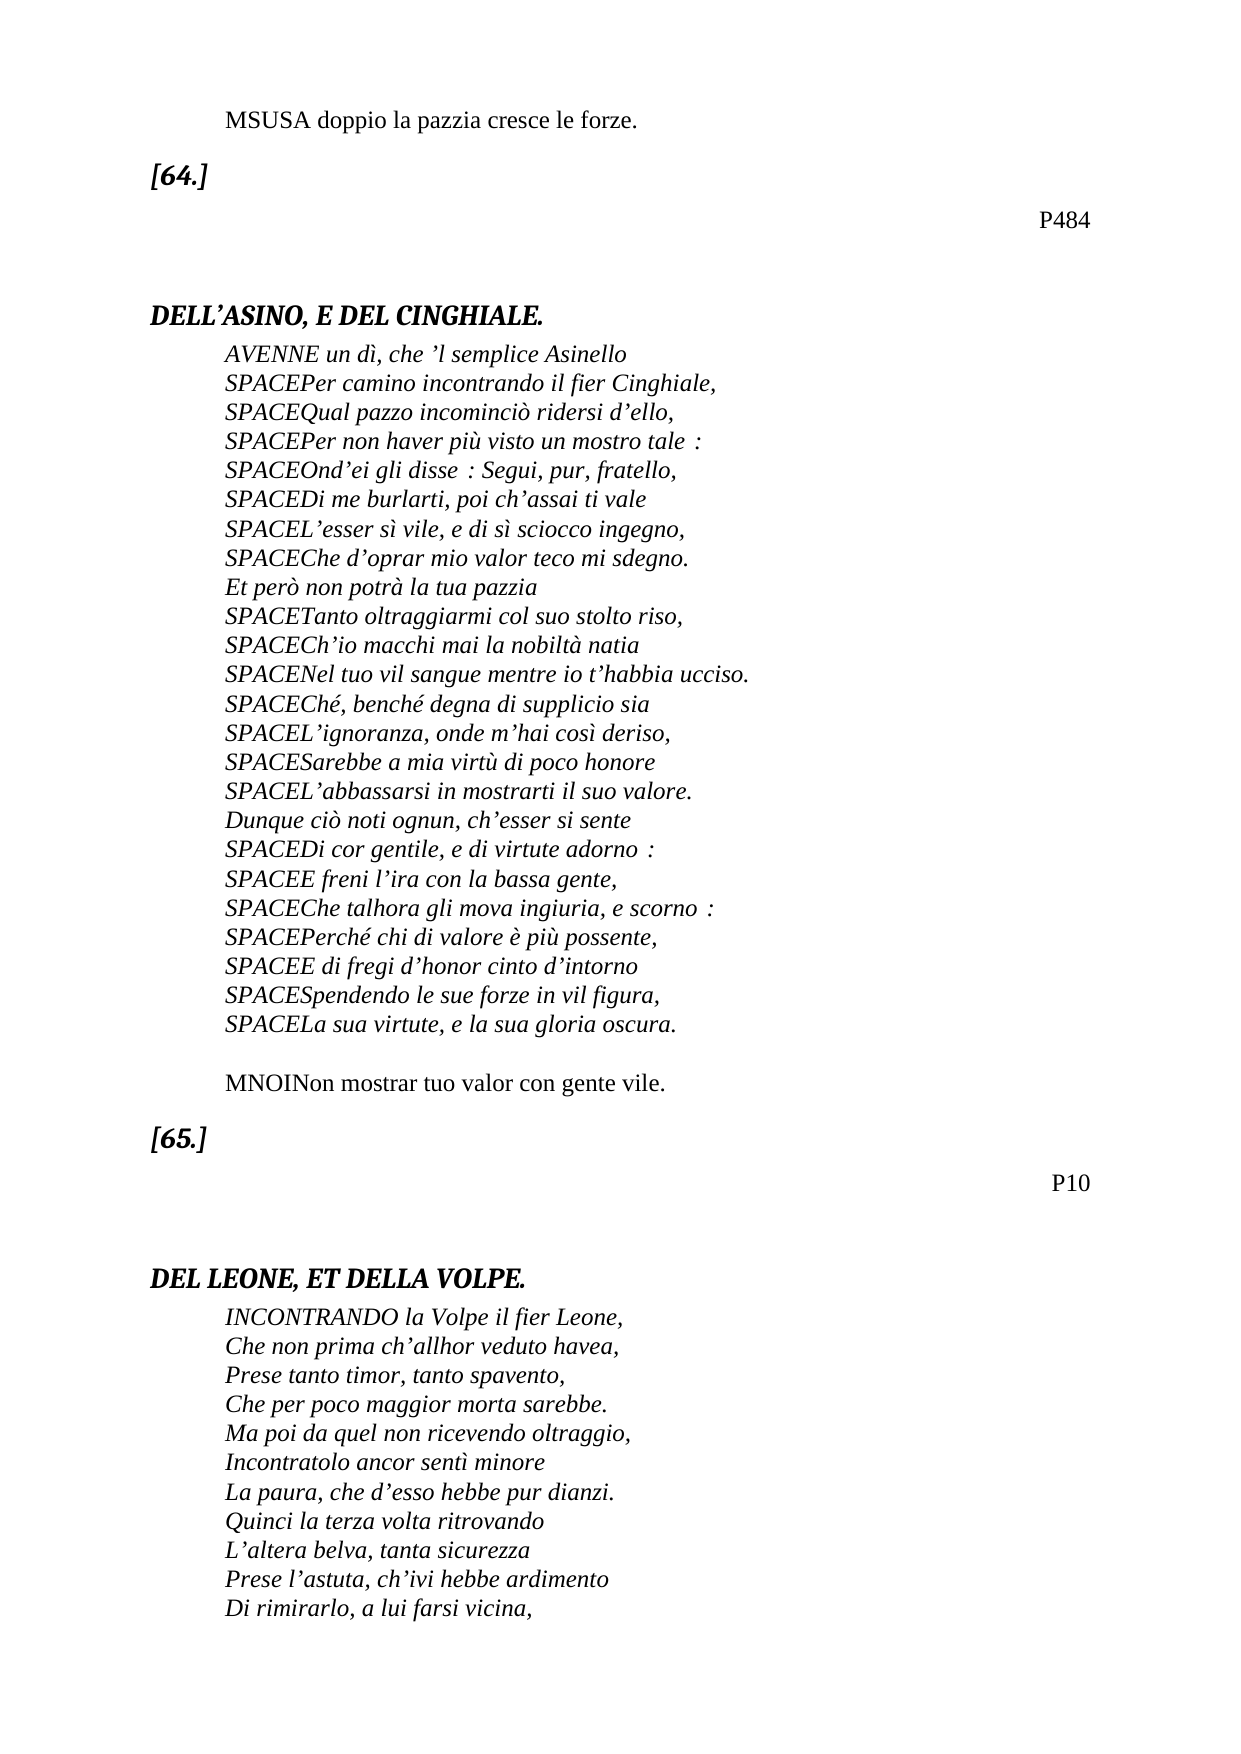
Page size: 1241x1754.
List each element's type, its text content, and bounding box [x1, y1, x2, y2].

text Et però non potrà la tua pazzia SPACETanto oltraggiarmi col suo stolto riso, SPACECh’io macchi mai la nobiltà natia SPACENel tuo vil sangue mentre io t’habbia ucciso. SPACEChé, benché degna di supplicio sia SPACEL’ignoranza, onde m’hai così deriso, SPACESarebbe a mia virtù di poco honore SPACEL’abbassarsi in mostrarti il suo valore. [225, 572, 1090, 805]
text MNOINon mostrar tuo valor con gente vile. [225, 1068, 1090, 1097]
subtitle [65.] [150, 1122, 1090, 1156]
text P484 [150, 199, 1090, 236]
subtitle DELL’ASINO, E DEL CINGHIALE. [150, 299, 1090, 332]
text Dunque ciò noti ognun, ch’esser si sente SPACEDi cor gentile, e di virtute adorno : SPACEE freni l’ira con la bassa gente, SPACEChe talhora gli mova ingiuria, e scorno : SPACEPerché chi di valore è più possente, SPACEE di fregi d’honor cinto d’intorno SPACESpendendo le sue forze in vil figura, SPACELa sua virtute, e la sua gloria oscura. [225, 805, 1090, 1039]
text MSUSA doppio la pazzia cresce le forze. [225, 105, 1090, 134]
text AVENNE un dì, che ’l semplice Asinello SPACEPer camino incontrando il fier Cinghiale, SPACEQual pazzo incominciò ridersi d’ello, SPACEPer non haver più visto un mostro tale : SPACEOnd’ei gli disse : Segui, pur, fratello, SPACEDi me burlarti, poi ch’assai ti vale SPACEL’esser sì vile, e di sì sciocco ingegno, SPACEChe d’oprar mio valor teco mi sdegno. [225, 339, 1090, 572]
subtitle DEL LEONE, ET DELLA VOLPE. [150, 1262, 1090, 1295]
text INCONTRANDO la Volpe il fier Leone, Che non prima ch’allhor veduto havea, Prese tanto timor, tanto spavento, Che per poco maggior morta sarebbe. Ma poi da quel non ricevendo oltraggio, Incontratolo ancor sentì minore La paura, che d’esso hebbe pur dianzi. Quinci la terza volta ritrovando L’altera belva, tanta sicurezza Prese l’astuta, ch’ivi hebbe ardimento Di rimirarlo, a lui farsi vicina, [225, 1302, 1090, 1622]
subtitle [64.] [150, 159, 1090, 193]
text P10 [150, 1162, 1090, 1199]
